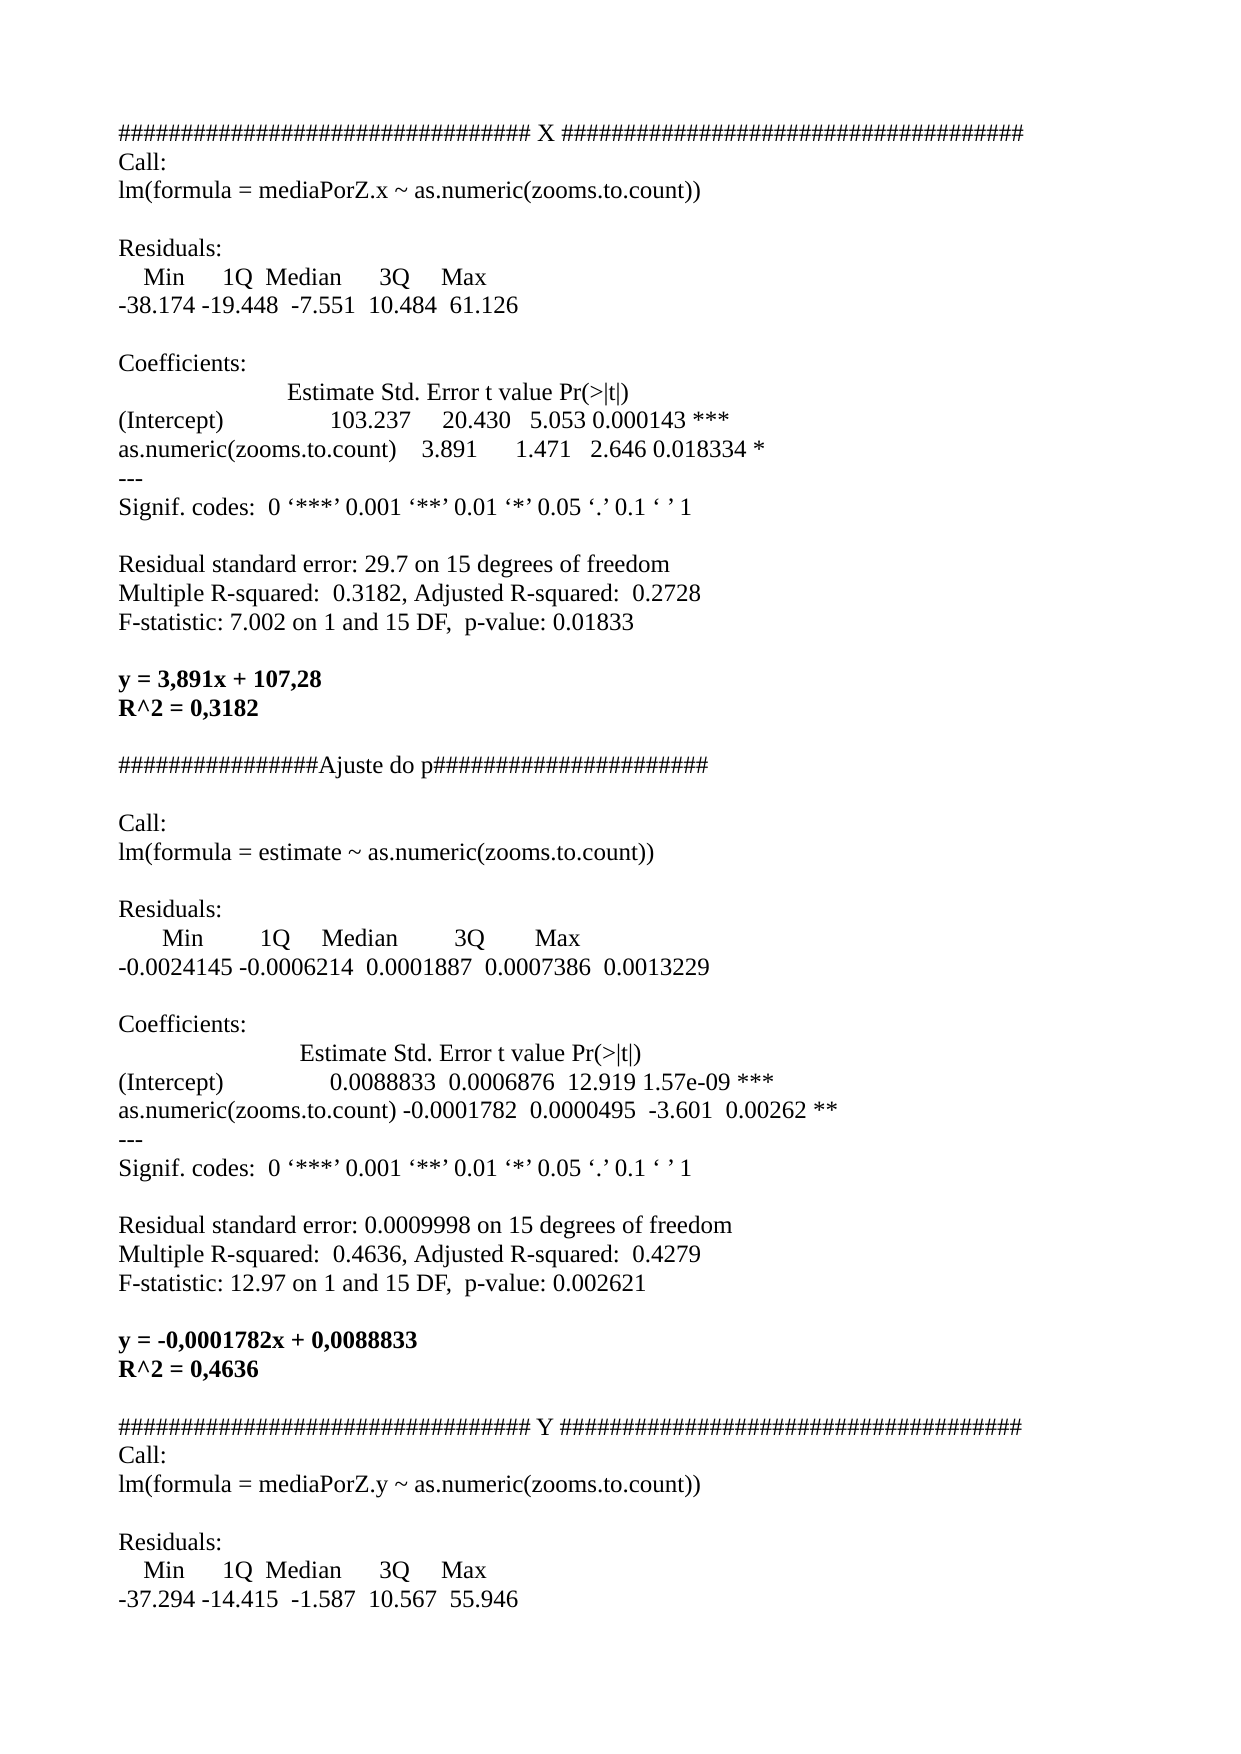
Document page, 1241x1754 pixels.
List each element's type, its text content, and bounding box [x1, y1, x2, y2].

text Call: [118, 147, 1122, 176]
text Residual standard error: 0.0009998 on 15 degrees of freedom [118, 1211, 1122, 1239]
text lm(formula = mediaPorZ.y ~ as.numeric(zooms.to.count)) [118, 1469, 1122, 1498]
text R^2 = 0,3182 [118, 693, 1122, 722]
text Signif. codes: 0 ‘***’ 0.001 ‘**’ 0.01 ‘*’ 0.05 ‘.’ 0.1 ‘ ’ 1 [118, 492, 1122, 521]
text (Intercept) 103.237 20.430 5.053 0.000143 *** [118, 406, 1122, 434]
text R^2 = 0,4636 [118, 1354, 1122, 1383]
text lm(formula = mediaPorZ.x ~ as.numeric(zooms.to.count)) [118, 176, 1122, 204]
text Multiple R-squared: 0.4636, Adjusted R-squared: 0.4279 [118, 1239, 1122, 1268]
text as.numeric(zooms.to.count) 3.891 1.471 2.646 0.018334 * [118, 434, 1122, 463]
text (Intercept) 0.0088833 0.0006876 12.919 1.57e-09 *** [118, 1067, 1122, 1096]
text Coefficients: [118, 348, 1122, 377]
text Multiple R-squared: 0.3182, Adjusted R-squared: 0.2728 [118, 578, 1122, 607]
text Call: [118, 808, 1122, 837]
text Min 1Q Median 3Q Max [118, 923, 1122, 952]
text -0.0024145 -0.0006214 0.0001887 0.0007386 0.0013229 [118, 952, 1122, 981]
text as.numeric(zooms.to.count) -0.0001782 0.0000495 -3.601 0.00262 ** [118, 1096, 1122, 1124]
text y = 3,891x + 107,28 [118, 664, 1122, 693]
text Coefficients: [118, 1009, 1122, 1038]
text Min 1Q Median 3Q Max [118, 1556, 1122, 1584]
text Estimate Std. Error t value Pr(>|t|) [118, 1038, 1122, 1067]
text Residuals: [118, 233, 1122, 262]
text Call: [118, 1441, 1122, 1469]
text ################################# Y ##################################### [118, 1412, 1122, 1441]
text Residuals: [118, 894, 1122, 923]
text ################Ajuste do p###################### [118, 751, 1122, 779]
text -37.294 -14.415 -1.587 10.567 55.946 [118, 1584, 1122, 1613]
text Signif. codes: 0 ‘***’ 0.001 ‘**’ 0.01 ‘*’ 0.05 ‘.’ 0.1 ‘ ’ 1 [118, 1153, 1122, 1182]
text -38.174 -19.448 -7.551 10.484 61.126 [118, 291, 1122, 319]
text F-statistic: 12.97 on 1 and 15 DF, p-value: 0.002621 [118, 1268, 1122, 1297]
text Residual standard error: 29.7 on 15 degrees of freedom [118, 549, 1122, 578]
text ################################# X ##################################### [118, 118, 1122, 147]
text --- [118, 1124, 1122, 1153]
text Min 1Q Median 3Q Max [118, 262, 1122, 291]
text --- [118, 463, 1122, 492]
text F-statistic: 7.002 on 1 and 15 DF, p-value: 0.01833 [118, 607, 1122, 636]
text Estimate Std. Error t value Pr(>|t|) [118, 377, 1122, 406]
text y = -0,0001782x + 0,0088833 [118, 1326, 1122, 1354]
text Residuals: [118, 1527, 1122, 1556]
text lm(formula = estimate ~ as.numeric(zooms.to.count)) [118, 837, 1122, 866]
